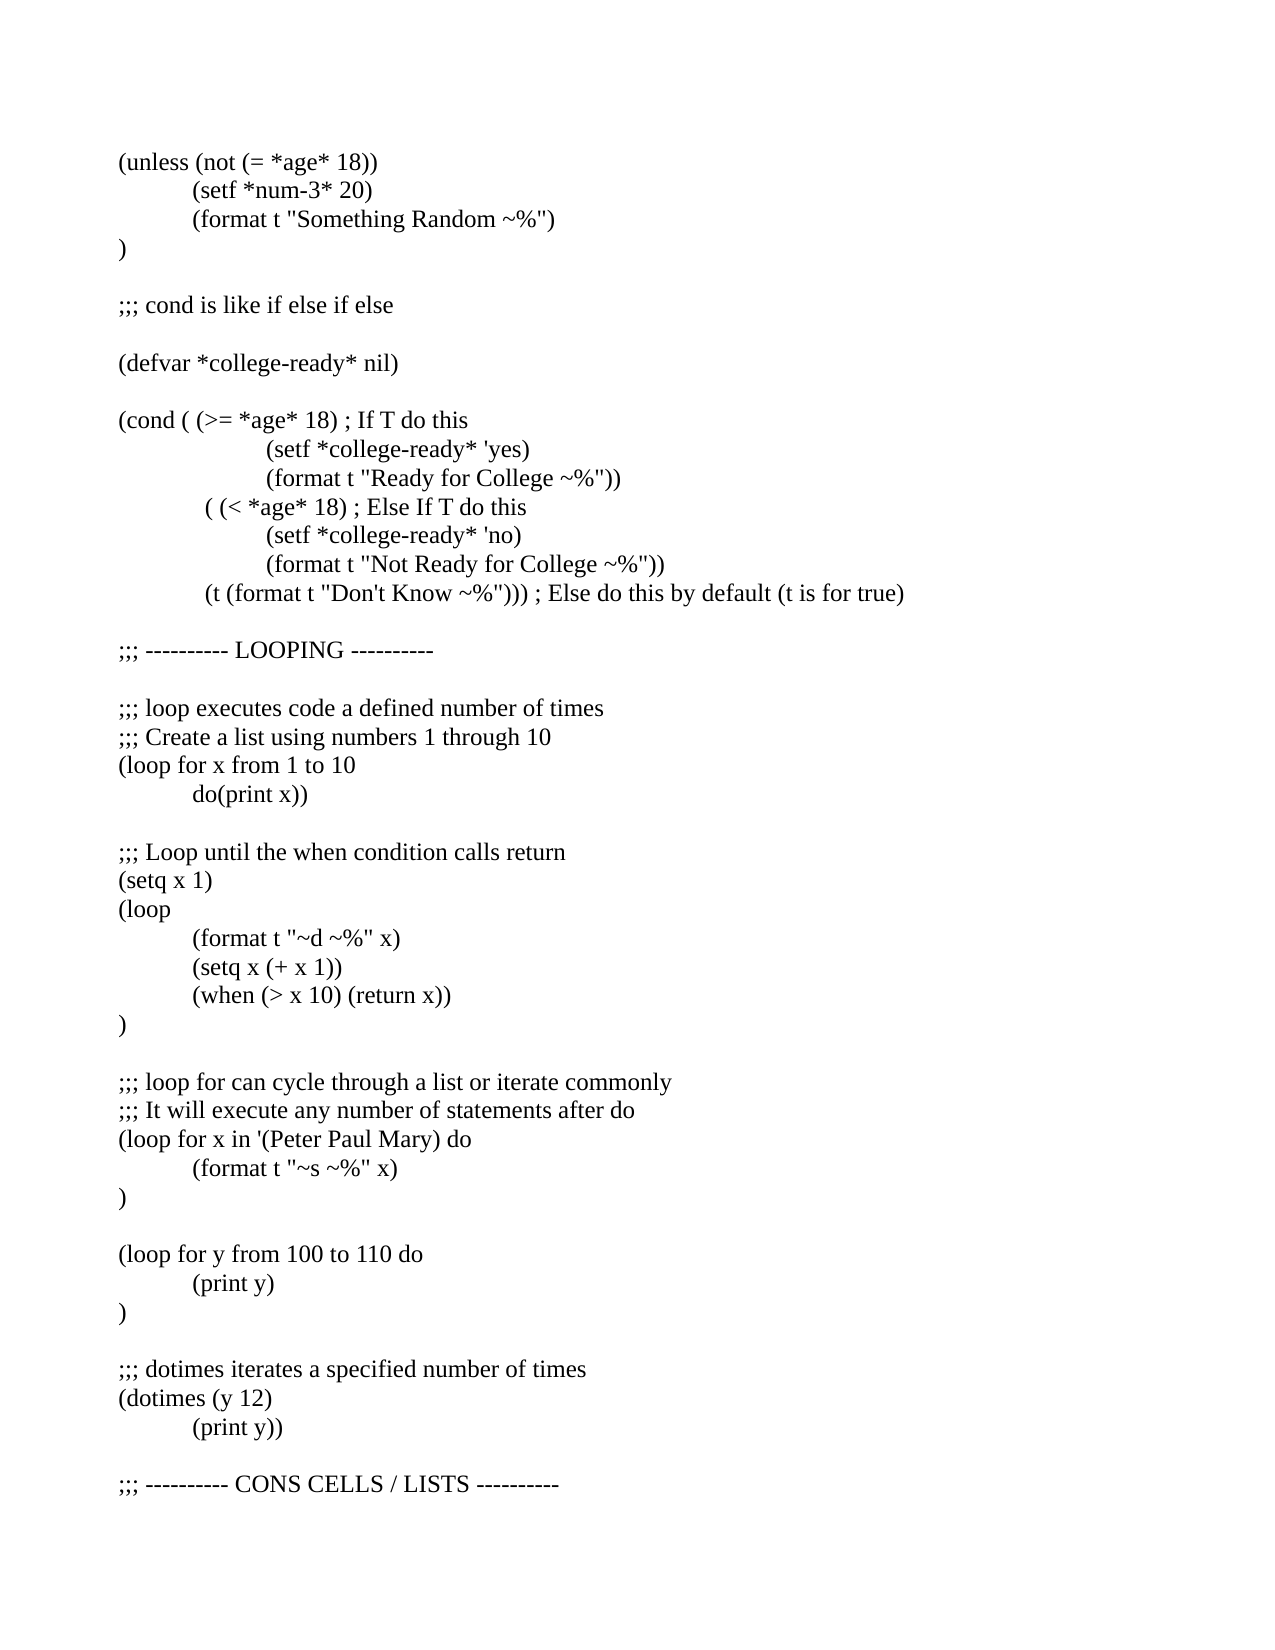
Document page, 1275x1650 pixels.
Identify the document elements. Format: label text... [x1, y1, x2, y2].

text (defvar *college-ready* nil) [118, 348, 1157, 377]
text (setq x 1) [118, 866, 1157, 894]
text (cond ( (>= *age* 18) ; If T do this [118, 406, 1157, 434]
text (format t "Something Random ~%") [118, 204, 1157, 233]
text (format t "Ready for College ~%")) [118, 463, 1157, 492]
text (print y) [118, 1268, 1157, 1297]
text ;;; cond is like if else if else [118, 291, 1157, 319]
text (loop for y from 100 to 110 do [118, 1239, 1157, 1268]
text (format t "~d ~%" x) [118, 923, 1157, 952]
text ) [118, 1009, 1157, 1038]
text (setf *college-ready* 'yes) [118, 434, 1157, 463]
text do(print x)) [118, 779, 1157, 808]
text ( (< *age* 18) ; Else If T do this [118, 492, 1157, 521]
text ) [118, 1297, 1157, 1326]
text (dotimes (y 12) [118, 1383, 1157, 1412]
text (loop for x in '(Peter Paul Mary) do [118, 1124, 1157, 1153]
text (loop for x from 1 to 10 [118, 751, 1157, 779]
text (t (format t "Don't Know ~%"))) ; Else do this by default (t is for true) [118, 578, 1157, 607]
text ;;; It will execute any number of statements after do [118, 1096, 1157, 1124]
text ;;; loop executes code a defined number of times [118, 693, 1157, 722]
text ;;; ---------- CONS CELLS / LISTS ---------- [118, 1469, 1157, 1498]
text (print y)) [118, 1412, 1157, 1441]
text ) [118, 1182, 1157, 1211]
text ;;; ---------- LOOPING ---------- [118, 636, 1157, 664]
text ;;; loop for can cycle through a list or iterate commonly [118, 1067, 1157, 1096]
text ;;; Loop until the when condition calls return [118, 837, 1157, 866]
text (format t "Not Ready for College ~%")) [118, 549, 1157, 578]
text (setf *college-ready* 'no) [118, 521, 1157, 549]
text (when (> x 10) (return x)) [118, 981, 1157, 1009]
text (setf *num-3* 20) [118, 176, 1157, 204]
text ;;; Create a list using numbers 1 through 10 [118, 722, 1157, 751]
text (format t "~s ~%" x) [118, 1153, 1157, 1182]
text (loop [118, 894, 1157, 923]
text ) [118, 233, 1157, 262]
text ;;; dotimes iterates a specified number of times [118, 1354, 1157, 1383]
text (setq x (+ x 1)) [118, 952, 1157, 981]
text (unless (not (= *age* 18)) [118, 147, 1157, 176]
